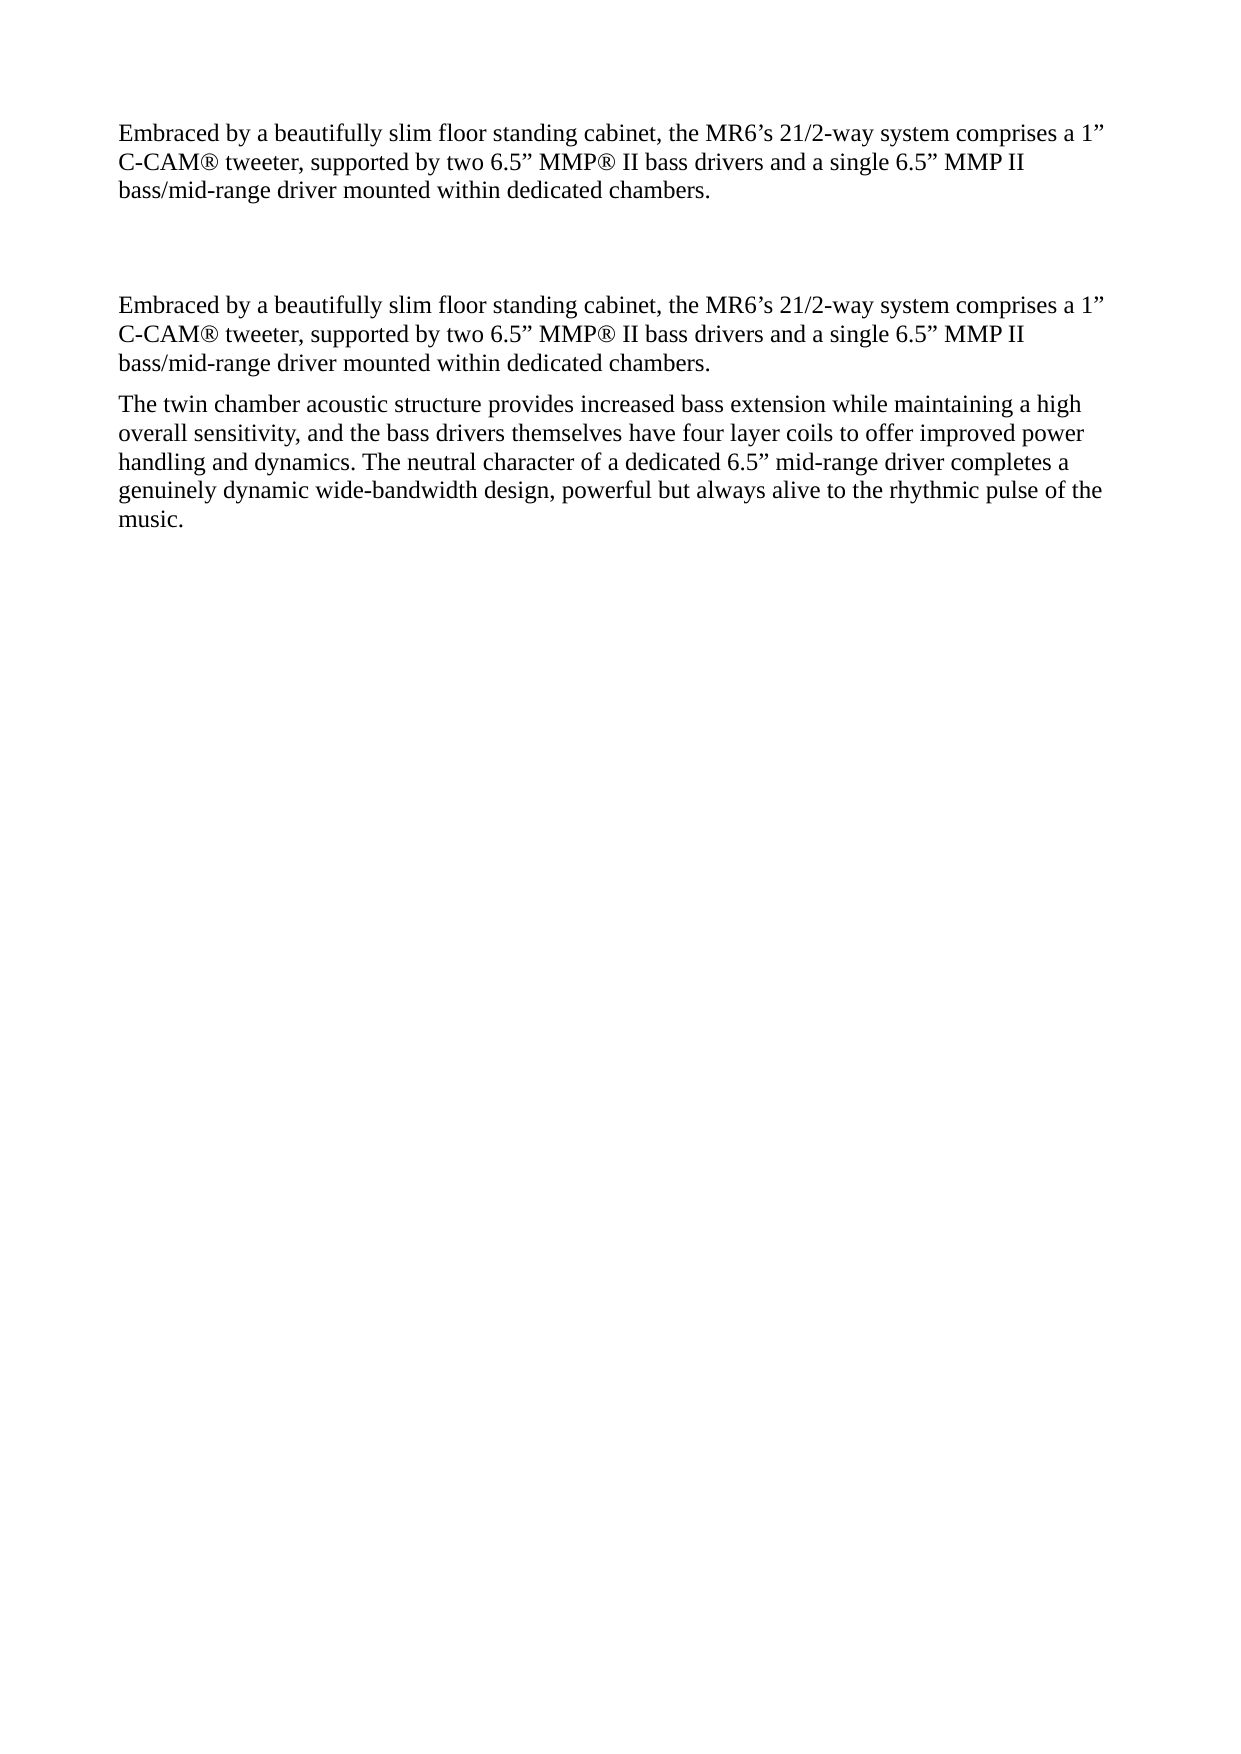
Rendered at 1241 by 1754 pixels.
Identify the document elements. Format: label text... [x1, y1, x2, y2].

text Embraced by a beautifully slim floor standing cabinet, the MR6’s 21/2-way system comprises a 1” C-CAM® tweeter, supported by two 6.5” MMP® II bass drivers and a single 6.5” MMP II bass/mid-range driver mounted within dedicated chambers. [118, 291, 1122, 377]
text Embraced by a beautifully slim floor standing cabinet, the MR6’s 21/2-way system comprises a 1” C-CAM® tweeter, supported by two 6.5” MMP® II bass drivers and a single 6.5” MMP II bass/mid-range driver mounted within dedicated chambers. [118, 118, 1122, 204]
text The twin chamber acoustic structure provides increased bass extension while maintaining a high overall sensitivity, and the bass drivers themselves have four layer coils to offer improved power handling and dynamics. The neutral character of a dedicated 6.5” mid-range driver completes a genuinely dynamic wide-bandwidth design, powerful but always alive to the rhythmic pulse of the music. [118, 389, 1122, 533]
